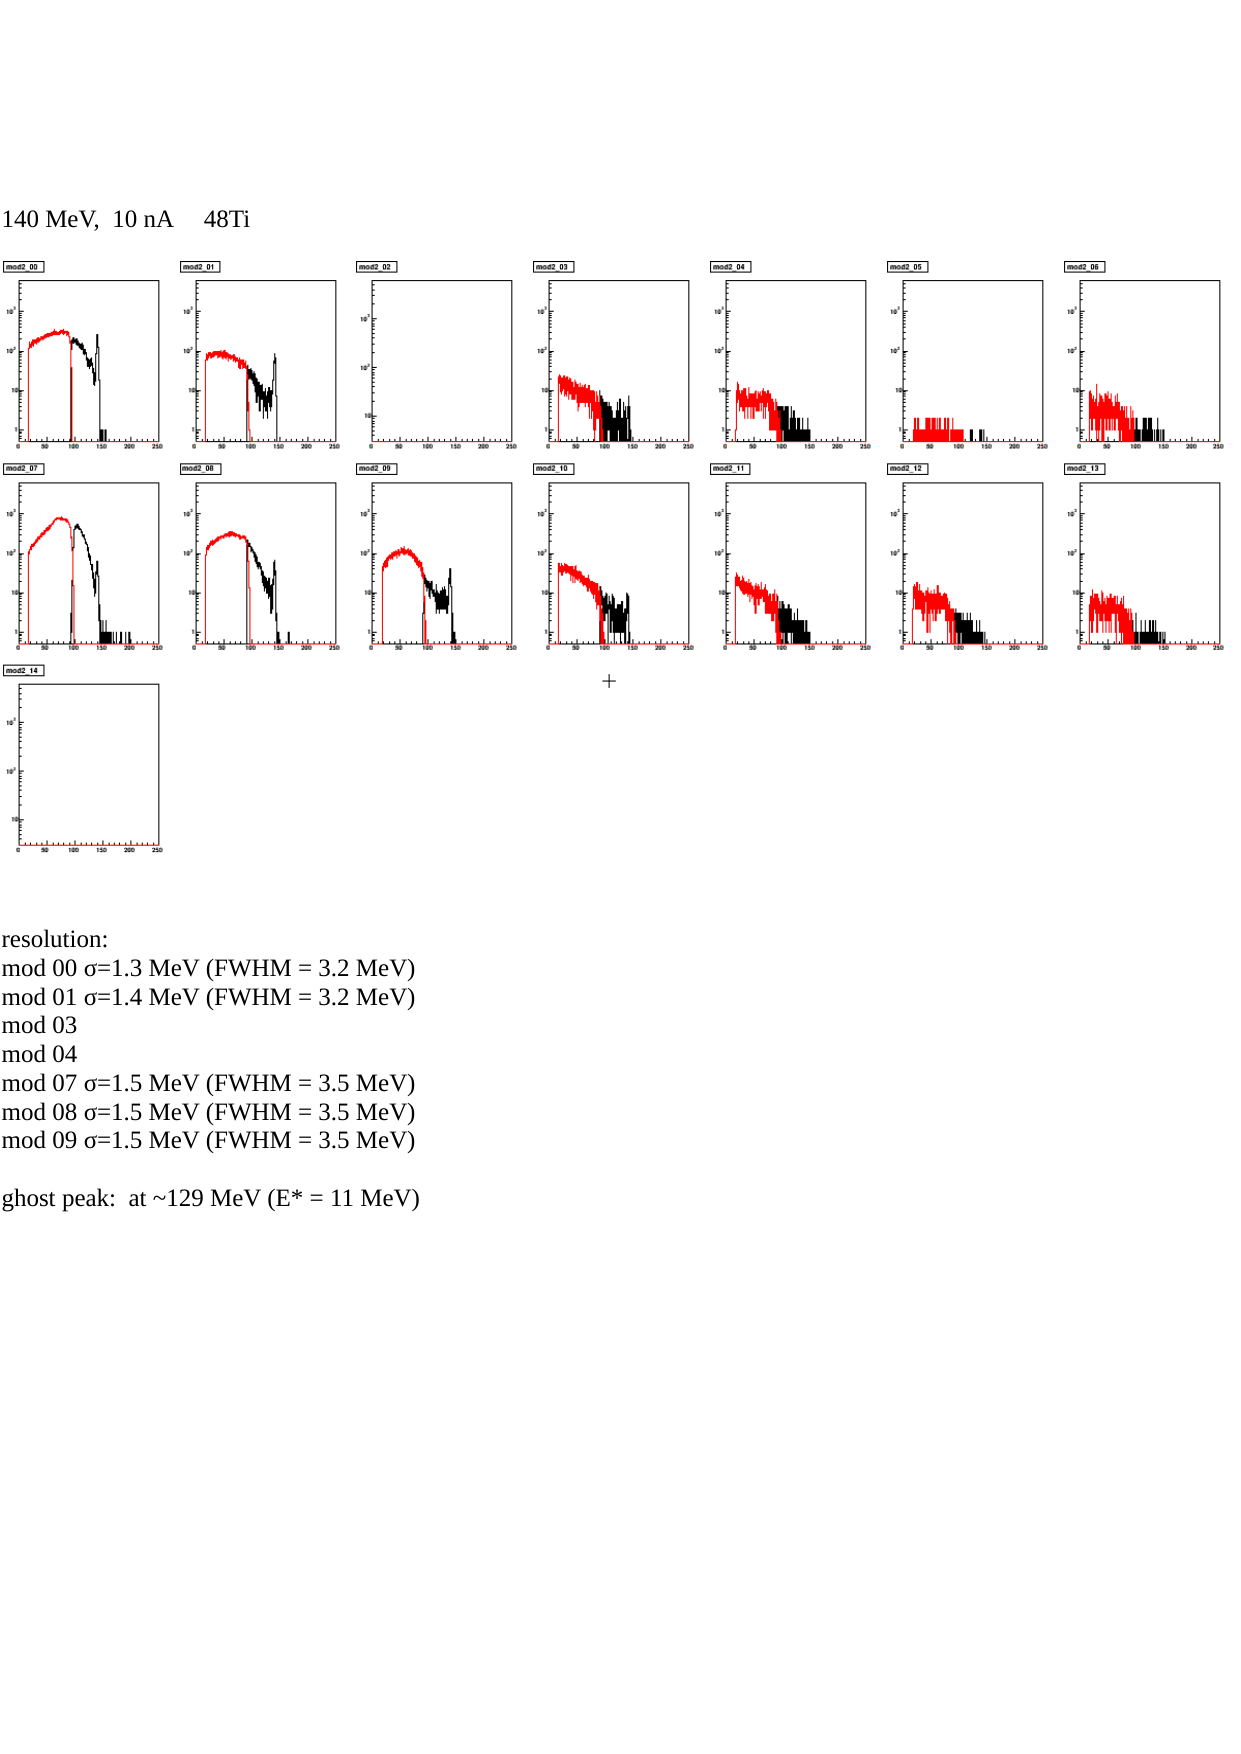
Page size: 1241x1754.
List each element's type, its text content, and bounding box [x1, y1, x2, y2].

text 140 MeV, 10 nA 48Ti [1, 204, 1239, 233]
text mod 07 σ=1.5 MeV (FWHM = 3.5 MeV) [1, 1068, 1239, 1097]
text mod 01 σ=1.4 MeV (FWHM = 3.2 MeV) [1, 982, 1239, 1011]
text mod 08 σ=1.5 MeV (FWHM = 3.5 MeV) [1, 1097, 1239, 1126]
text mod 04 [1, 1039, 1239, 1068]
text mod 09 σ=1.5 MeV (FWHM = 3.5 MeV) [1, 1126, 1239, 1154]
text ghost peak: at ~129 MeV (E* = 11 MeV) [1, 1183, 1239, 1212]
text mod 03 [1, 1011, 1239, 1039]
text mod 00 σ=1.3 MeV (FWHM = 3.2 MeV) [1, 953, 1239, 982]
text resolution: [1, 924, 1239, 953]
picture [1, 261, 1239, 867]
